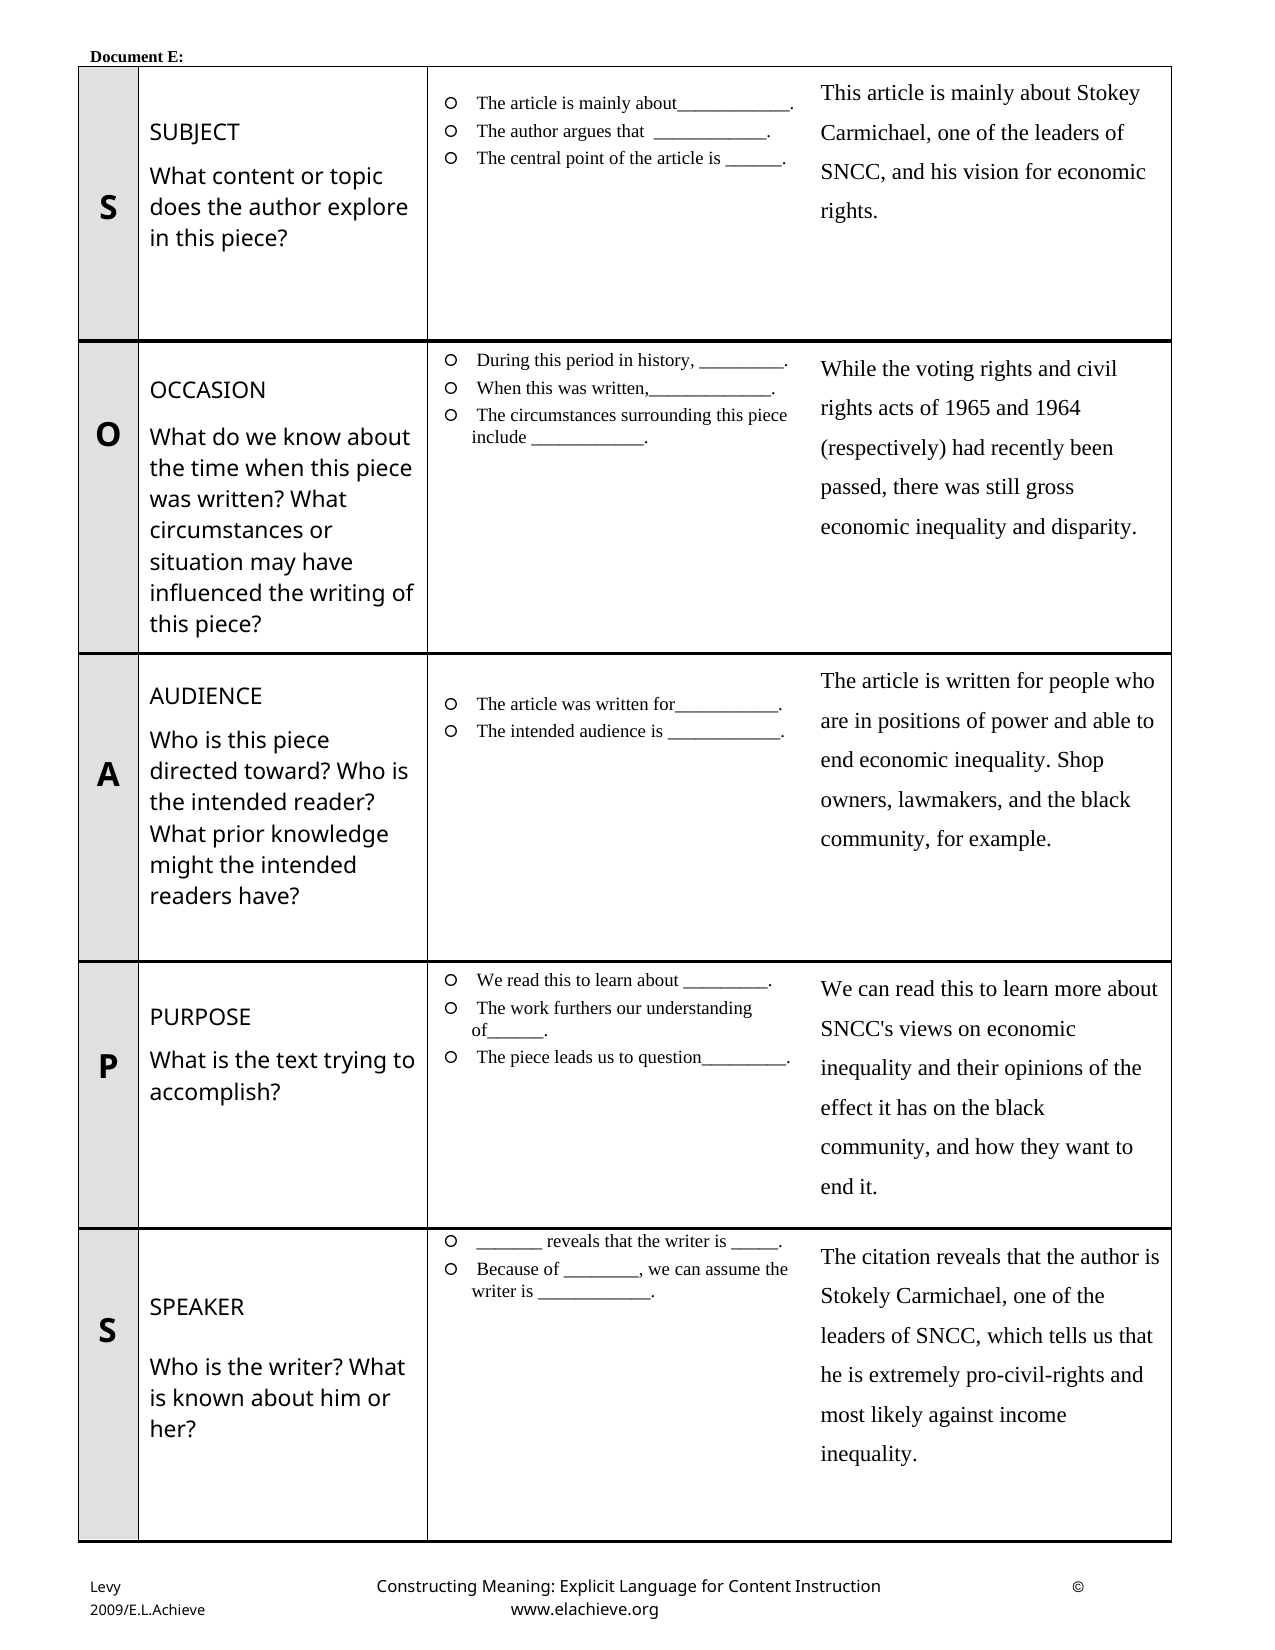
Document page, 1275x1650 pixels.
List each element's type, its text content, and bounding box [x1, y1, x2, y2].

table_cell P [79, 963, 138, 1227]
table_header The article is mainly about____________. The author argues that ____________. The central point of the article is ______. [428, 67, 809, 339]
table_cell The article was written for___________. The intended audience is ____________. [428, 655, 809, 960]
table_cell O [79, 343, 138, 652]
table_header SUBJECT What content or topic does the author explore in this piece? [139, 67, 427, 339]
table_cell The citation reveals that the author is Stokely Carmichael, one of the leaders of SNCC, which tells us that he is extremely pro-civil-rights and most likely against income inequality. [809, 1230, 1171, 1539]
table_cell AUDIENCE Who is this piece directed toward? Who is the intended reader? What prior knowledge might the intended readers have? [139, 655, 427, 960]
table_cell _______ reveals that the writer is _____. Because of ________, we can assume the writer is ____________. [428, 1230, 809, 1539]
table_cell We read this to learn about _________. The work furthers our understanding of______. The piece leads us to question_________. [428, 963, 809, 1227]
table_cell The article is written for people who are in positions of power and able to end economic inequality. Shop owners, lawmakers, and the black community, for example. [809, 655, 1171, 960]
table_header S [79, 67, 138, 339]
table_cell OCCASION What do we know about the time when this piece was written? What circumstances or situation may have influenced the writing of this piece? [139, 343, 427, 652]
table_header This article is mainly about Stokey Carmichael, one of the leaders of SNCC, and his vision for economic rights. [809, 67, 1171, 339]
table_cell S [79, 1230, 138, 1539]
table_cell SPEAKER Who is the writer? What is known about him or her? [139, 1230, 427, 1539]
table_cell A [79, 655, 138, 960]
table_cell During this period in history, _________. When this was written,_____________. The circumstances surrounding this piece include ____________. [428, 343, 809, 652]
table_cell We can read this to learn more about SNCC's views on economic inequality and their opinions of the effect it has on the black community, and how they want to end it. [809, 963, 1171, 1227]
table_cell While the voting rights and civil rights acts of 1965 and 1964 (respectively) had recently been passed, there was still gross economic inequality and disparity. [809, 343, 1171, 652]
text Document E: [90, 46, 1185, 66]
table_cell PURPOSE What is the text trying to accomplish? [139, 963, 427, 1227]
